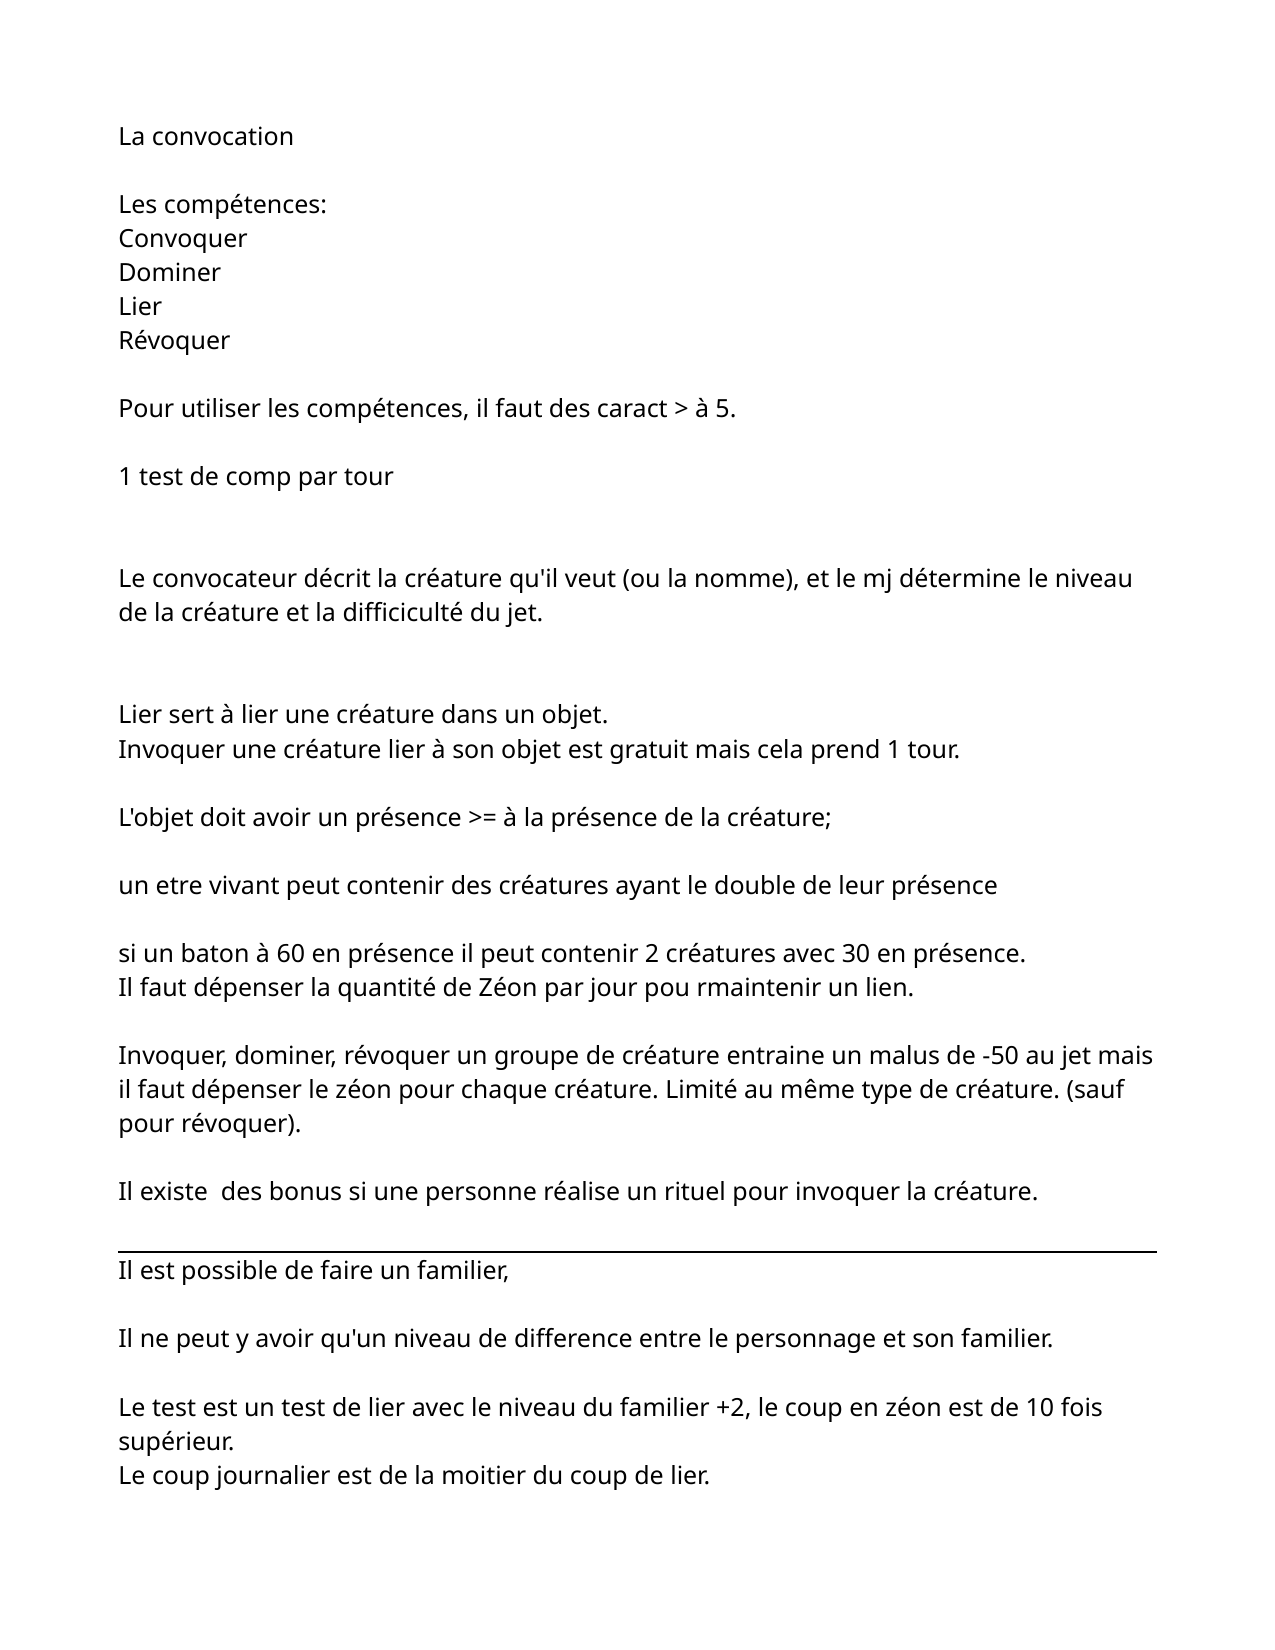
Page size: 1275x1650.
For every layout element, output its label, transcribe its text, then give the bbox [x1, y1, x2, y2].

text 1 test de comp par tour [118, 459, 1157, 493]
text Les compétences: [118, 186, 1157, 220]
text Il est possible de faire un familier, [118, 1253, 1157, 1287]
text Révoquer [118, 322, 1157, 357]
text La convocation [118, 118, 1157, 152]
text Il faut dépenser la quantité de Zéon par jour pou rmaintenir un lien. [118, 970, 1157, 1004]
text un etre vivant peut contenir des créatures ayant le double de leur présence [118, 867, 1157, 902]
text Dominer [118, 254, 1157, 288]
text Lier sert à lier une créature dans un objet. [118, 697, 1157, 731]
text Invoquer, dominer, révoquer un groupe de créature entraine un malus de -50 au jet mais il faut dépenser le zéon pour chaque créature. Limité au même type de créature. (sauf pour révoquer). [118, 1038, 1157, 1140]
text Il ne peut y avoir qu'un niveau de difference entre le personnage et son familier. [118, 1321, 1157, 1355]
text Convoquer [118, 220, 1157, 254]
text Invoquer une créature lier à son objet est gratuit mais cela prend 1 tour. [118, 731, 1157, 765]
text Le test est un test de lier avec le niveau du familier +2, le coup en zéon est de 10 fois supérieur. [118, 1389, 1157, 1457]
text Le convocateur décrit la créature qu'il veut (ou la nomme), et le mj détermine le niveau de la créature et la difficiculté du jet. [118, 561, 1157, 629]
text Pour utiliser les compétences, il faut des caract > à 5. [118, 391, 1157, 425]
text si un baton à 60 en présence il peut contenir 2 créatures avec 30 en présence. [118, 936, 1157, 970]
text Le coup journalier est de la moitier du coup de lier. [118, 1457, 1157, 1491]
text L'objet doit avoir un présence >= à la présence de la créature; [118, 799, 1157, 833]
text Lier [118, 288, 1157, 322]
text Il existe des bonus si une personne réalise un rituel pour invoquer la créature. [118, 1174, 1157, 1208]
